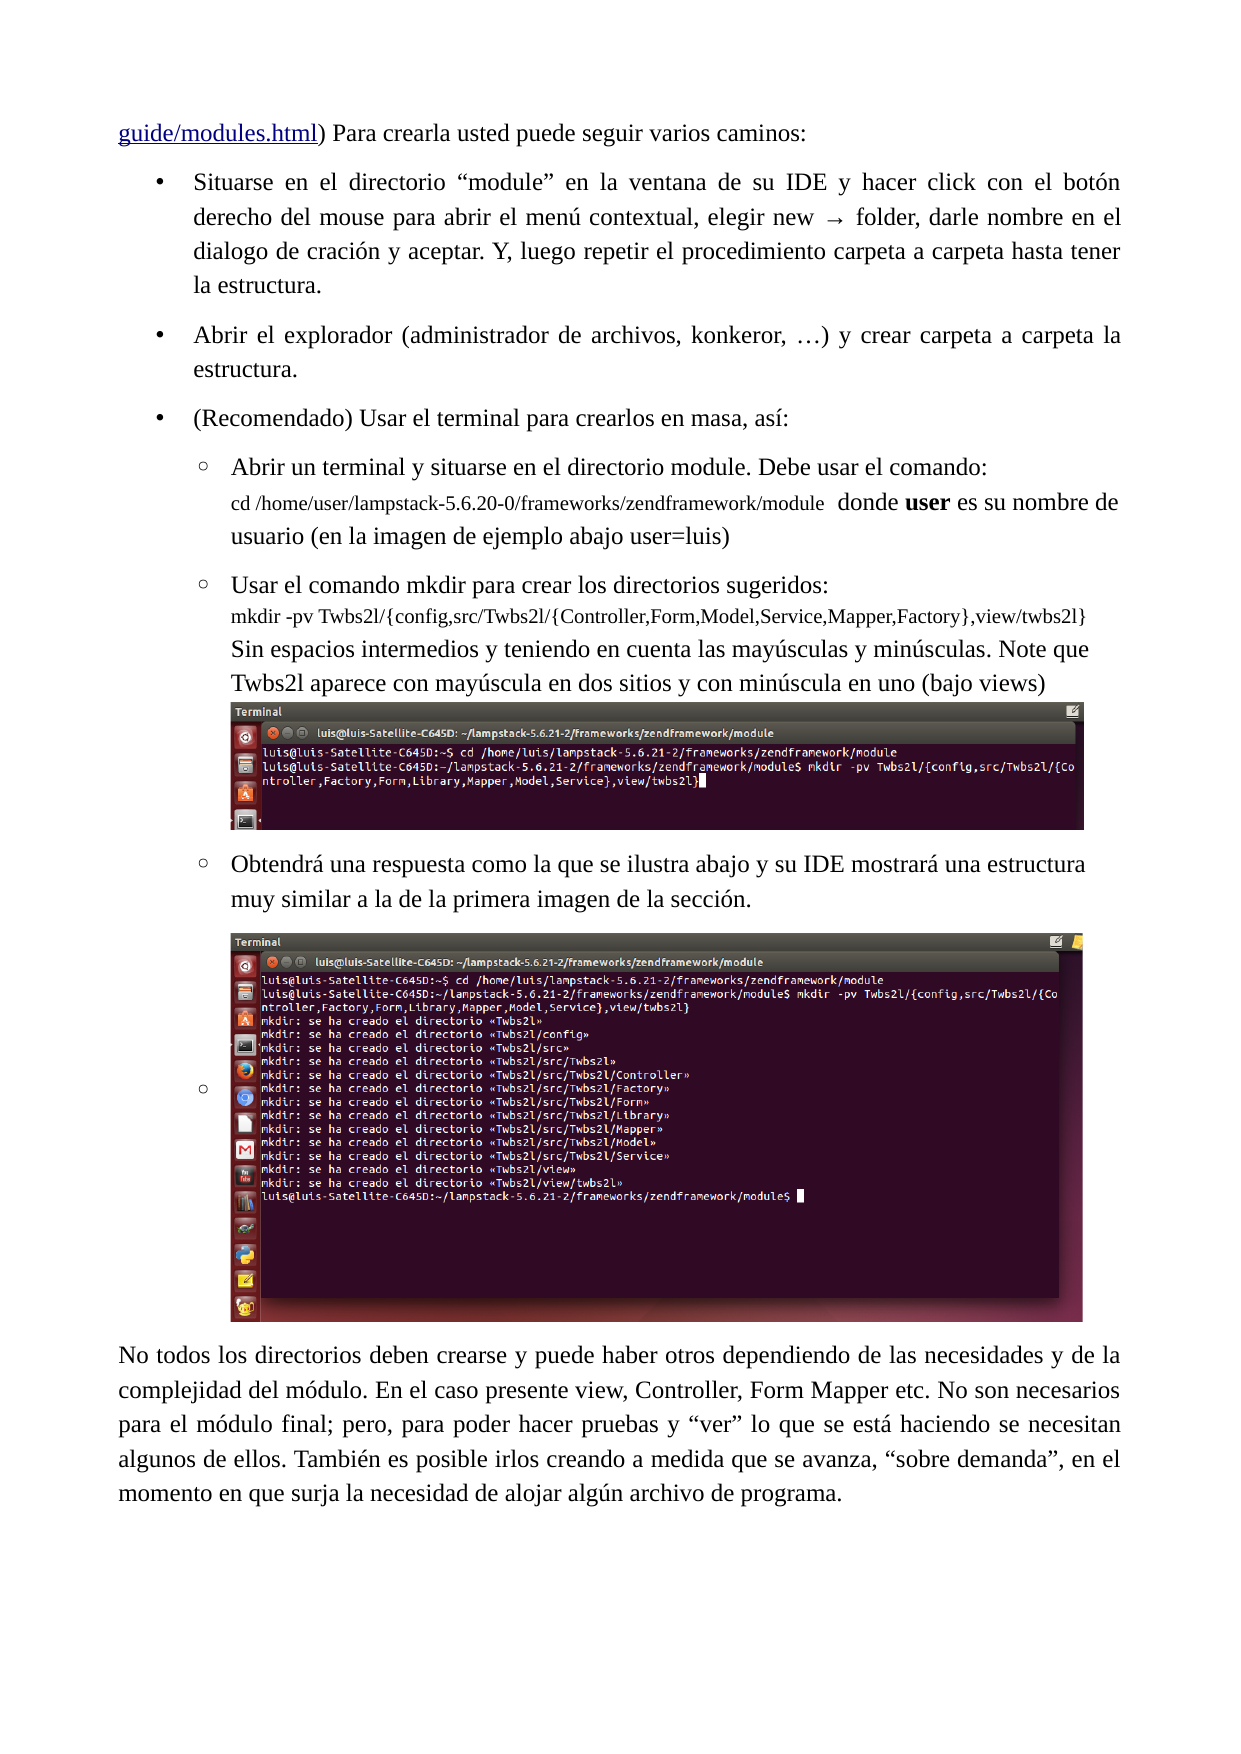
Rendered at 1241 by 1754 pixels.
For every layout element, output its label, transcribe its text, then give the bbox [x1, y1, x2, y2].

text guide/modules.html) Para crearla usted puede seguir varios caminos: [118, 118, 1122, 147]
list (Recomendado) Usar el terminal para crearlos en masa, así: [156, 403, 1122, 432]
text No todos los directorios deben crearse y puede haber otros dependiendo de las necesidades y de la complejidad del módulo. En el caso presente view, Controller, Form Mapper etc. No son necesarios para el módulo final; pero, para poder hacer pruebas y “ver” lo que se está haciendo se necesitan algunos de ellos. También es posible irlos creando a medida que se avanza, “sobre demanda”, en el momento en que surja la necesidad de alojar algún archivo de programa. [118, 1341, 1122, 1507]
list Obtendrá una respuesta como la que se ilustra abajo y su IDE mostrará una estructura muy similar a la de la primera imagen de la sección. [193, 849, 1122, 913]
list Situarse en el directorio “module” en la ventana de su IDE y hacer click con el botón derecho del mouse para abrir el menú contextual, elegir new → folder, darle nombre en el dialogo de cración y aceptar. Y, luego repetir el procedimiento carpeta a carpeta hasta tener la estructura. [156, 167, 1122, 299]
picture [230, 933, 1083, 1322]
list Abrir el explorador (administrador de archivos, konkeror, …) y crear carpeta a carpeta la estructura. [156, 320, 1122, 383]
list Usar el comando mkdir para crear los directorios sugeridos: mkdir -pv Twbs2l/{config,src/Twbs2l/{Controller,Form,Model,Service,Mapper,Factory},view/twbs2l} Sin espacios intermedios y teniendo en cuenta las mayúsculas y minúsculas. Note que Twbs2l aparece con mayúscula en dos sitios y con minúscula en uno (bajo views) [193, 570, 1122, 829]
picture [230, 702, 1084, 830]
list Abrir un terminal y situarse en el directorio module. Debe usar el comando: cd /home/user/lampstack-5.6.20-0/frameworks/zendframework/module donde user es su nombre de usuario (en la imagen de ejemplo abajo user=luis) [193, 452, 1122, 550]
